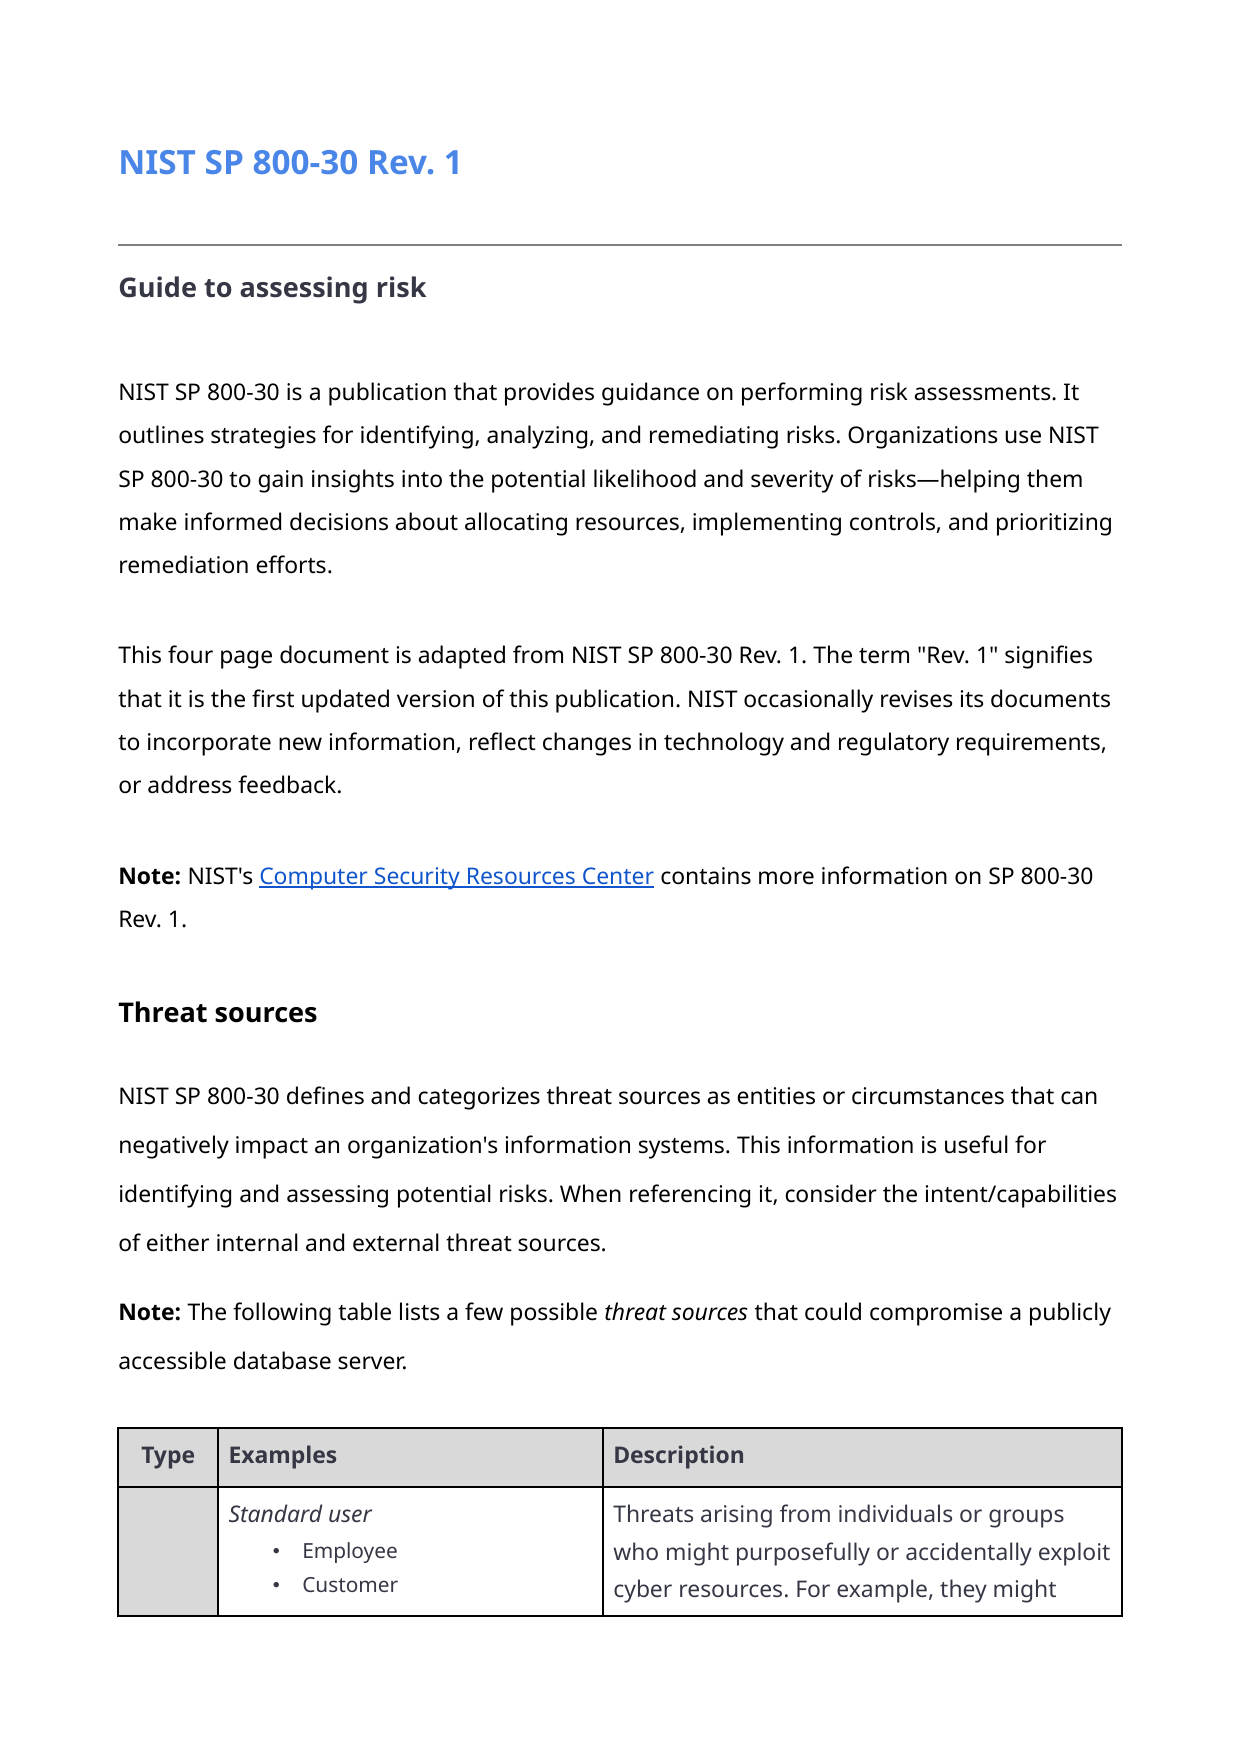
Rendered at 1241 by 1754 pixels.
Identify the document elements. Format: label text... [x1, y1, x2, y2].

table_cell Standard user Employee Customer Privileged user System administrator Group Competitor Supplier Business partner Nation state Outsider Hacker Hacktivist Advanced persistent threat (APT) [219, 1488, 602, 1615]
table_header Description [604, 1429, 1121, 1486]
table_header Examples [219, 1429, 602, 1486]
text Note: The following table lists a few possible threat sources that could compromise a publicly accessible database server. [118, 1296, 1122, 1376]
subtitle Guide to assessing risk [118, 269, 1122, 306]
table_header Type [119, 1429, 217, 1486]
table_cell [119, 1488, 217, 1615]
text NIST SP 800-30 defines and categorizes threat sources as entities or circumstances that can negatively impact an organization's information systems. This information is useful for identifying and assessing potential risks. When referencing it, consider the intent/capabilities of either internal and external threat sources. [118, 1080, 1122, 1258]
table_cell Threats arising from individuals or groups who might purposefully or accidentally exploit cyber resources. For example, they might [604, 1488, 1121, 1615]
text Note: NIST's Computer Security Resources Center contains more information on SP 800-30 Rev. 1. [118, 859, 1122, 934]
text NIST SP 800-30 is a publication that provides guidance on performing risk assessments. It outlines strategies for identifying, analyzing, and remediating risks. Organizations use NIST SP 800-30 to gain insights into the potential likelihood and severity of risks—helping them make informed decisions about allocating resources, implementing controls, and prioritizing remediation efforts. [118, 376, 1122, 580]
text This four page document is adapted from NIST SP 800-30 Rev. 1. The term "Rev. 1" signifies that it is the first updated version of this publication. NIST occasionally revises its documents to incorporate new information, reflect changes in technology and regulatory requirements, or address feedback. [118, 639, 1122, 800]
subtitle NIST SP 800-30 Rev. 1 [118, 139, 1122, 184]
subtitle Threat sources [118, 993, 1122, 1030]
